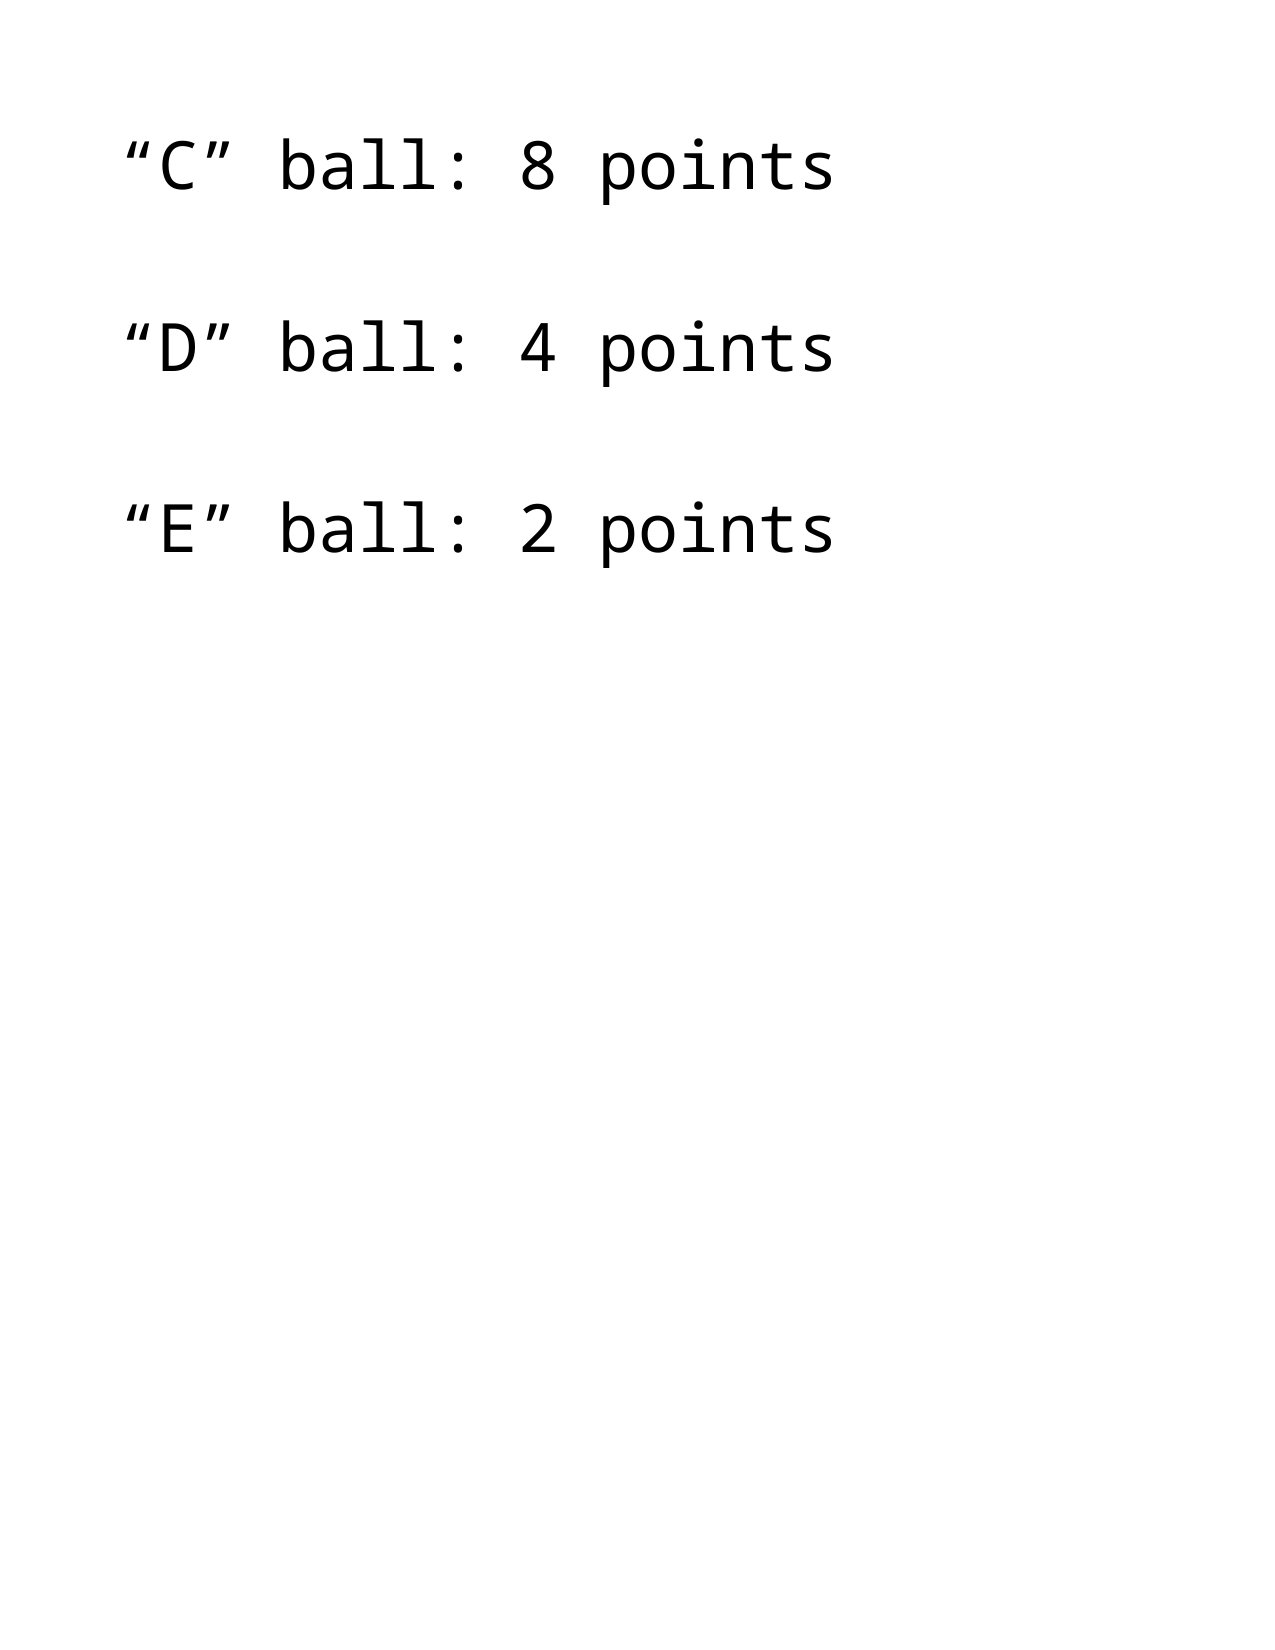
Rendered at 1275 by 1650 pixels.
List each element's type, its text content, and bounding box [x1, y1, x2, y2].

text “C” ball: 8 points [118, 118, 1157, 209]
text “D” ball: 4 points [118, 300, 1157, 391]
text “E” ball: 2 points [118, 481, 1157, 572]
